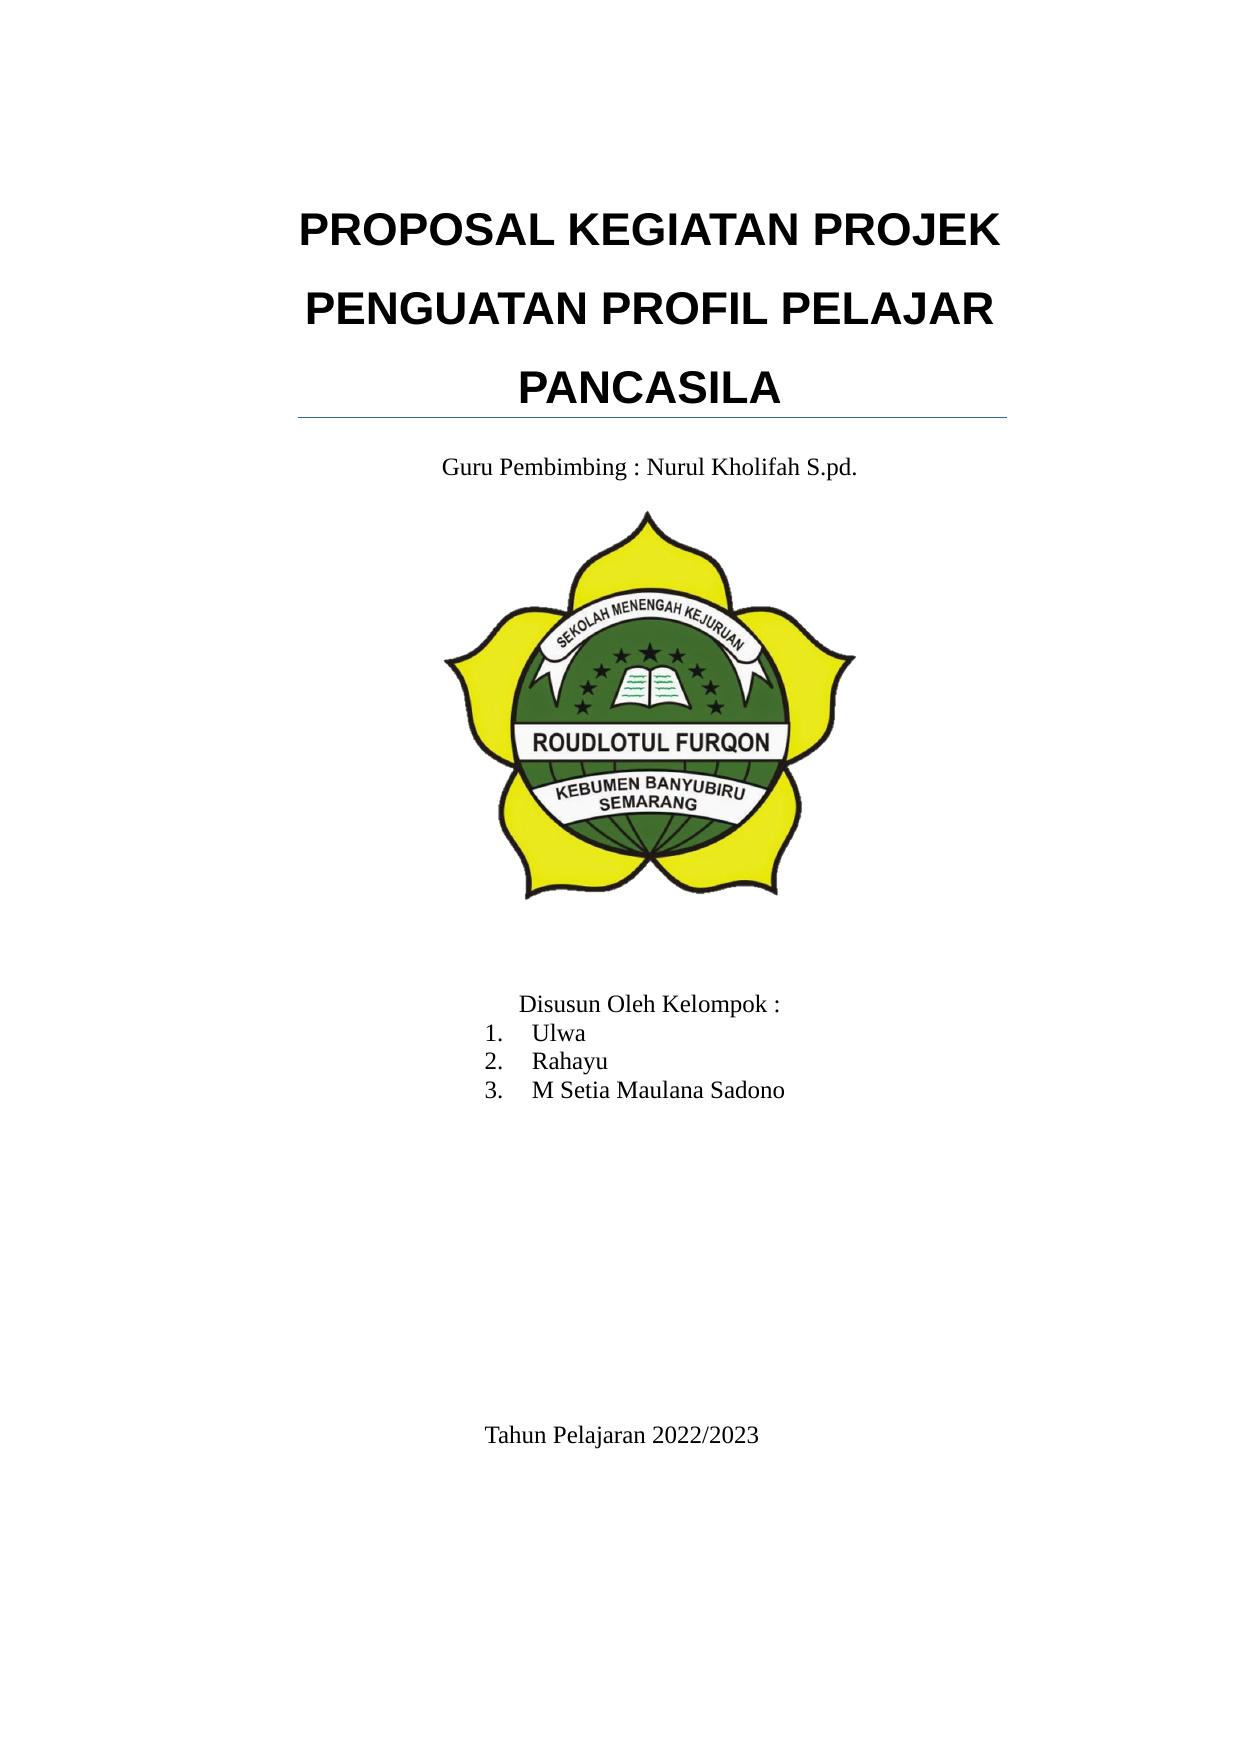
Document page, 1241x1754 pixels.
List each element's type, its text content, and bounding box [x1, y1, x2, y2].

list Rahayu [484, 1046, 1063, 1075]
picture [442, 509, 857, 901]
list M Setia Maulana Sadono [484, 1075, 1063, 1104]
text Guru Pembimbing : Nurul Kholifah S.pd. [236, 452, 1063, 481]
list Ulwa [484, 1018, 1063, 1046]
text Disusun Oleh Kelompok : [236, 989, 1063, 1018]
title PROPOSAL KEGIATAN PROJEK PENGUATAN PROFIL PELAJAR PANCASILA [236, 202, 1063, 413]
text Tahun Pelajaran 2022/2023 [484, 1420, 1063, 1449]
